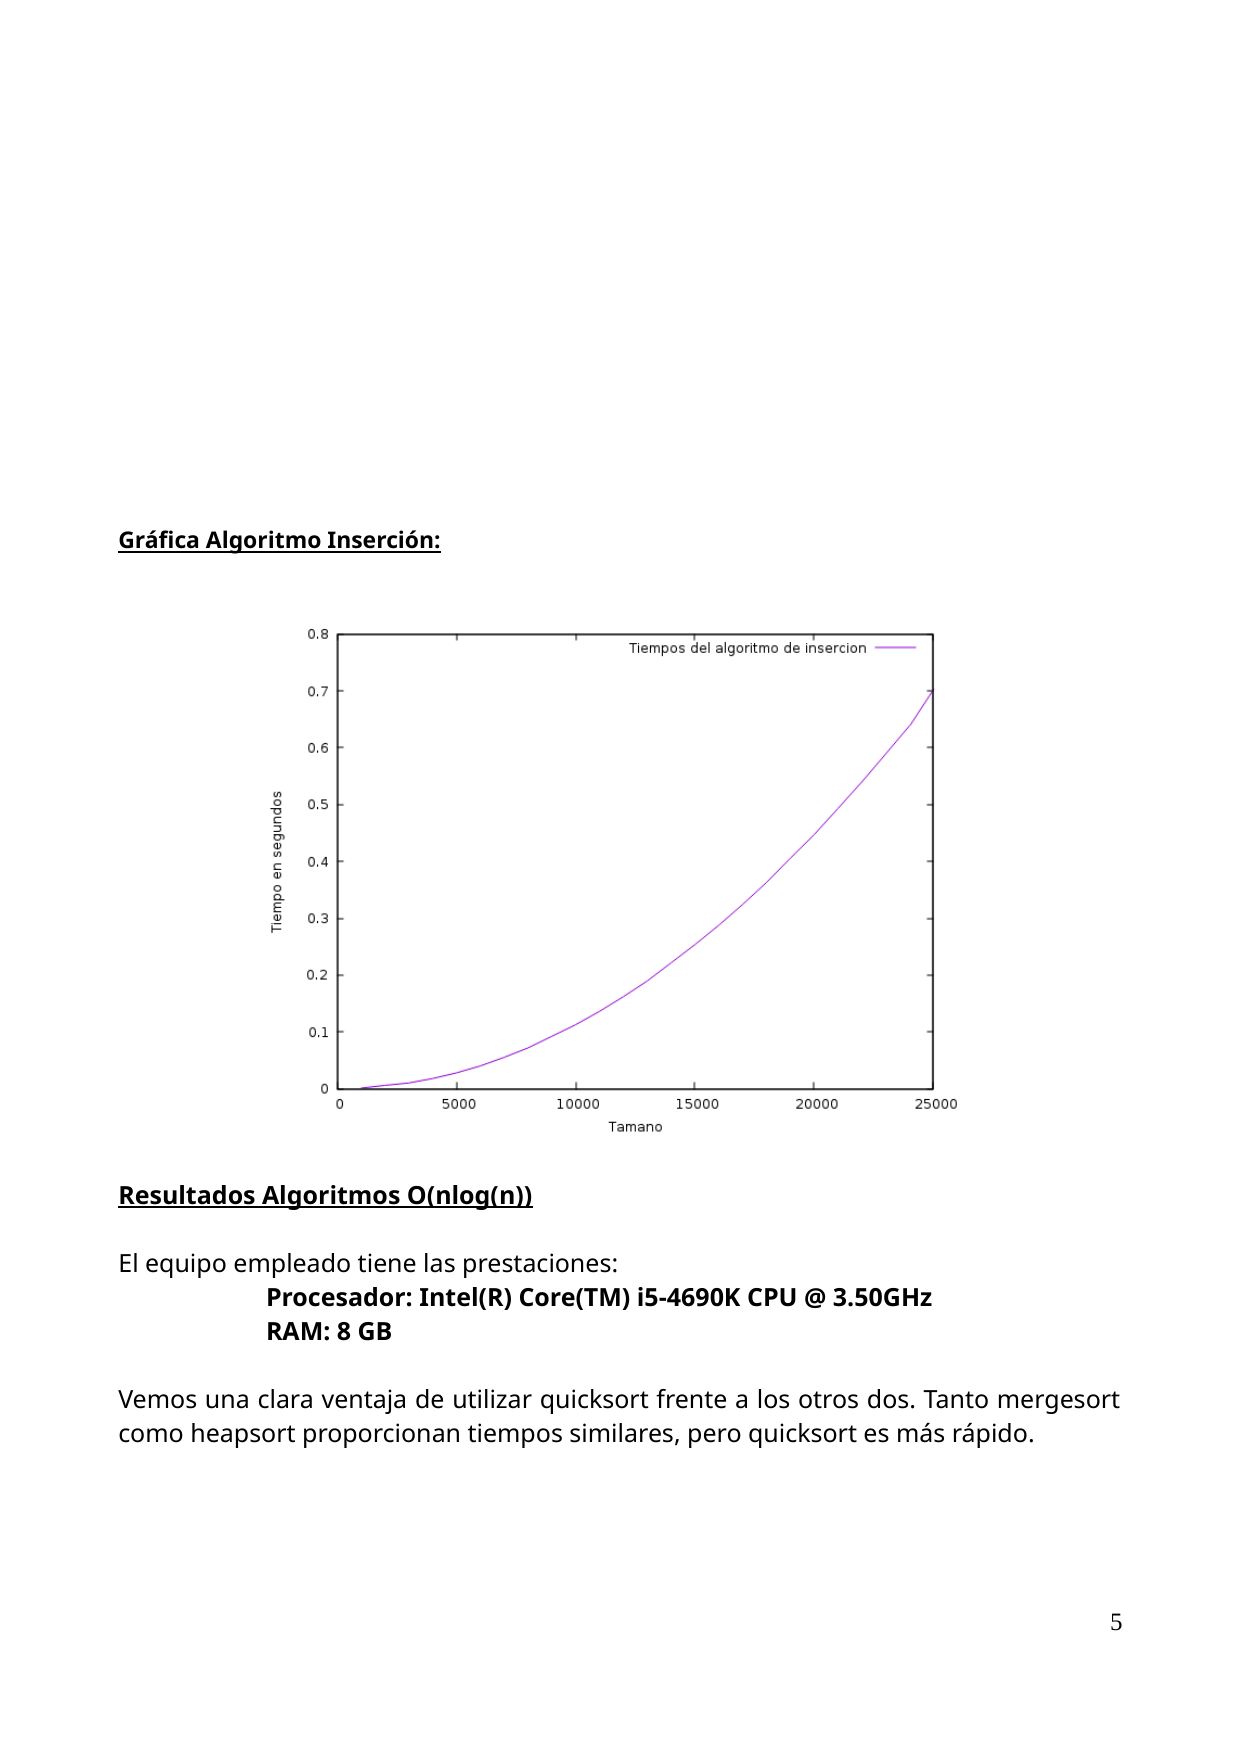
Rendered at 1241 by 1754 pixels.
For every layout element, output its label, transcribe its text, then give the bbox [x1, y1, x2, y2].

text RAM: 8 GB [118, 1314, 1122, 1348]
picture [265, 616, 959, 1137]
text El equipo empleado tiene las prestaciones: [118, 1246, 1122, 1280]
text Resultados Algoritmos O(nlog(n)) [118, 1177, 1122, 1212]
text Gráfica Algoritmo Inserción: [118, 524, 1122, 556]
text Procesador: Intel(R) Core(TM) i5-4690K CPU @ 3.50GHz [118, 1280, 1122, 1314]
text Vemos una clara ventaja de utilizar quicksort frente a los otros dos. Tanto mergesort como heapsort proporcionan tiempos similares, pero quicksort es más rápido. [118, 1382, 1122, 1450]
